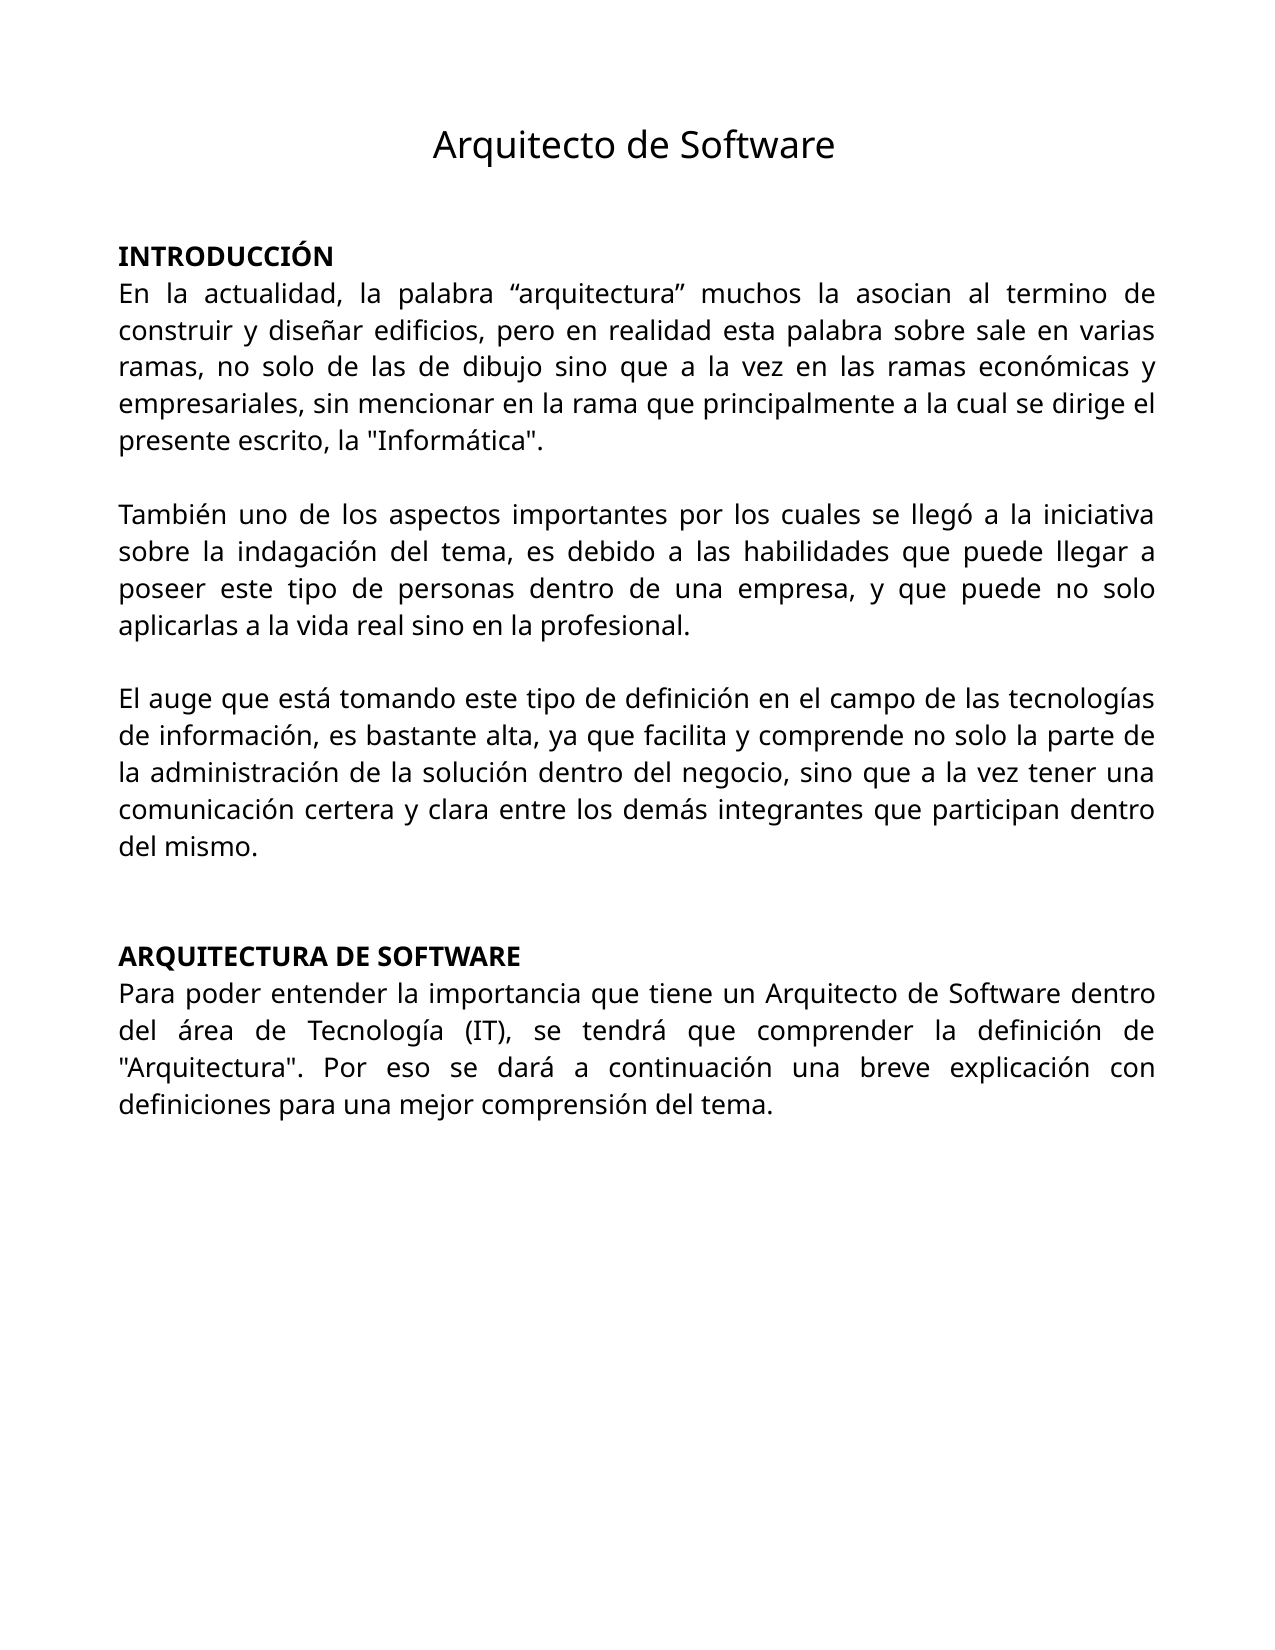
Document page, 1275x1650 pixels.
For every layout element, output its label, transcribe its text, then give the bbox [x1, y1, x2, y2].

text En la actualidad, la palabra “arquitectura” muchos la asocian al termino de construir y diseñar edificios, pero en realidad esta palabra sobre sale en varias ramas, no solo de las de dibujo sino que a la vez en las ramas económicas y empresariales, sin mencionar en la rama que principalmente a la cual se dirige el presente escrito, la "Informática". [118, 274, 1157, 458]
text También uno de los aspectos importantes por los cuales se llegó a la iniciativa sobre la indagación del tema, es debido a las habilidades que puede llegar a poseer este tipo de personas dentro de una empresa, y que puede no solo aplicarlas a la vida real sino en la profesional. [118, 495, 1157, 643]
text INTRODUCCIÓN [118, 237, 1157, 274]
text El auge que está tomando este tipo de definición en el campo de las tecnologías de información, es bastante alta, ya que facilita y comprende no solo la parte de la administración de la solución dentro del negocio, sino que a la vez tener una comunicación certera y clara entre los demás integrantes que participan dentro del mismo. [118, 680, 1157, 864]
text ARQUITECTURA DE SOFTWARE [118, 938, 1157, 975]
text Para poder entender la importancia que tiene un Arquitecto de Software dentro del área de Tecnología (IT), se tendrá que comprender la definición de "Arquitectura". Por eso se dará a continuación una breve explicación con definiciones para una mejor comprensión del tema. [118, 975, 1157, 1122]
text Arquitecto de Software [118, 118, 1157, 169]
